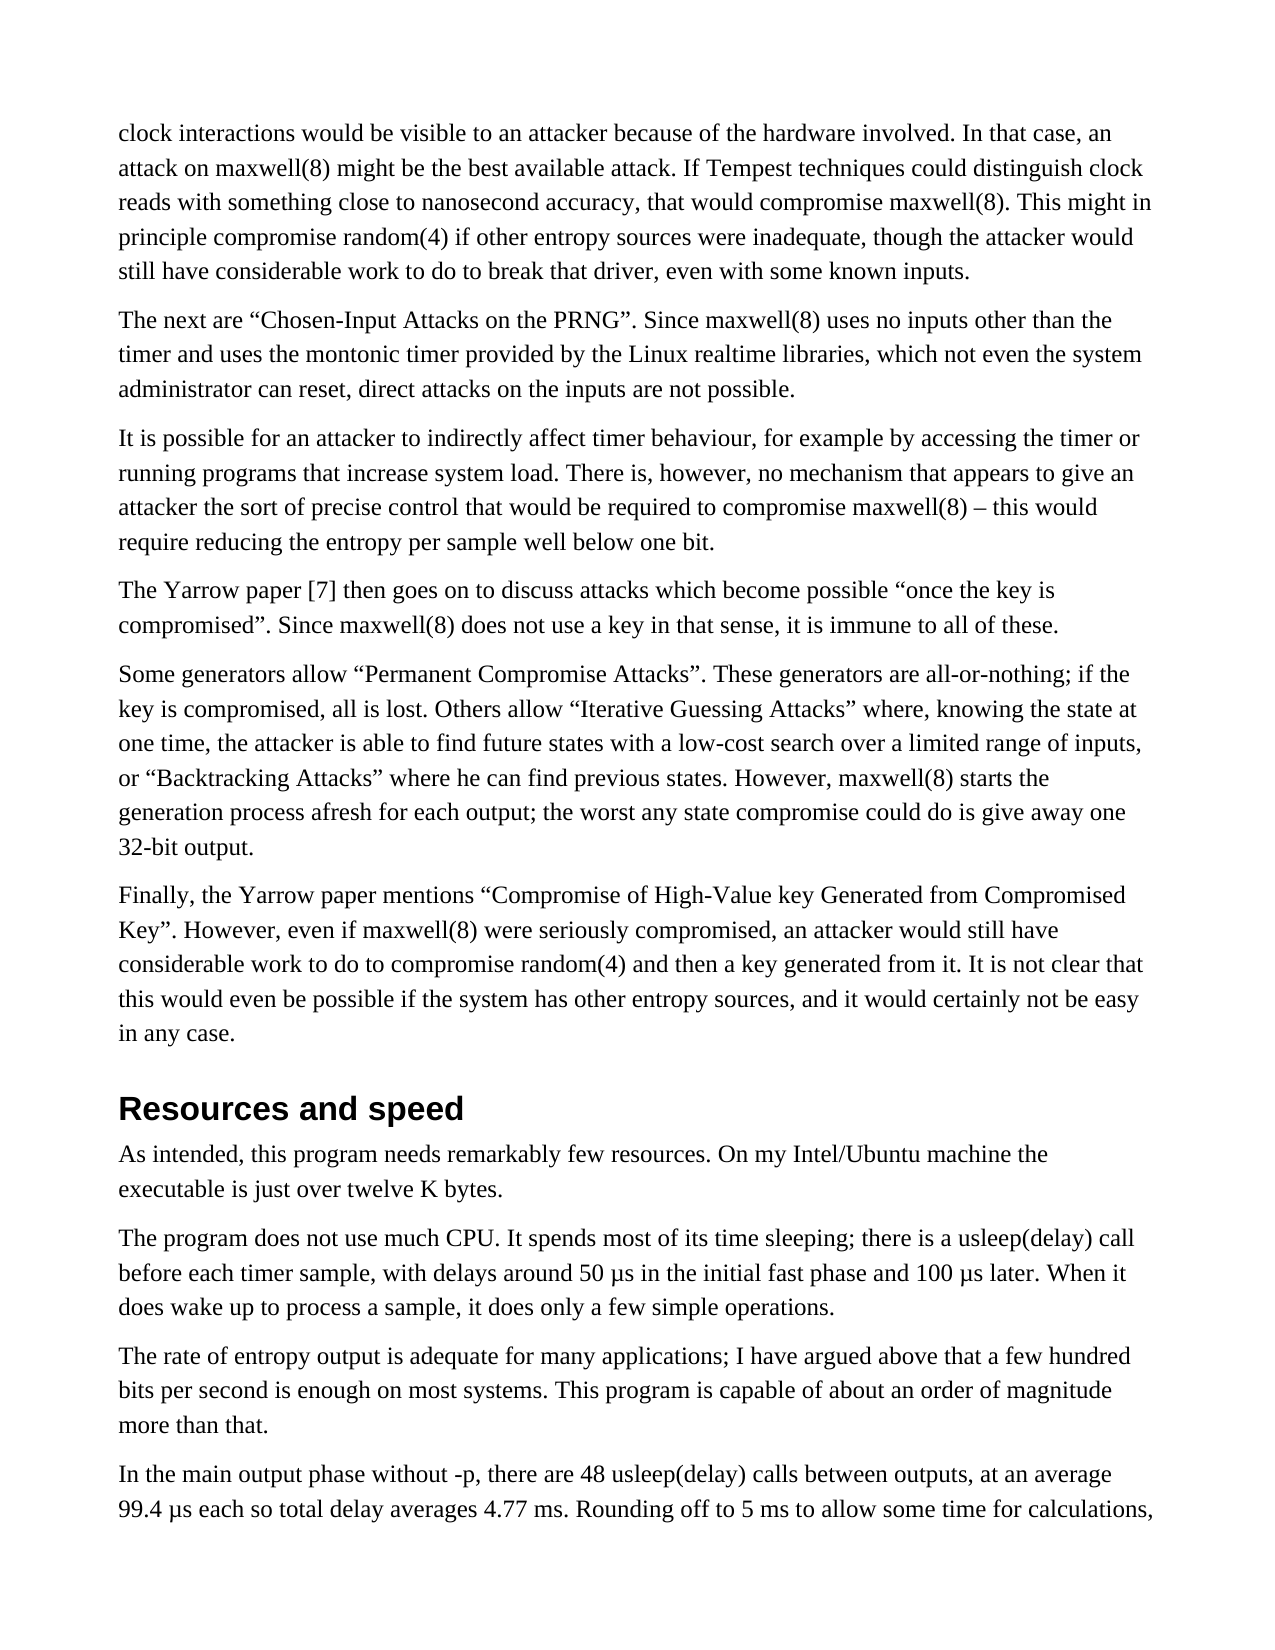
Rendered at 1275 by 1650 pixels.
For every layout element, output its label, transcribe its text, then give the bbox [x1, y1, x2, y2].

text The rate of entropy output is adequate for many applications; I have argued above that a few hundred bits per second is enough on most systems. This program is capable of about an order of magnitude more than that. [118, 1341, 1157, 1439]
text Finally, the Yarrow paper mentions “Compromise of High-Value key Generated from Compromised Key”. However, even if maxwell(8) were seriously compromised, an attacker would still have considerable work to do to compromise random(4) and then a key generated from it. It is not clear that this would even be possible if the system has other entropy sources, and it would certainly not be easy in any case. [118, 881, 1157, 1047]
text As intended, this program needs remarkably few resources. On my Intel/Ubuntu machine the executable is just over twelve K bytes. [118, 1139, 1157, 1203]
text It is possible for an attacker to indirectly affect timer behaviour, for example by accessing the timer or running programs that increase system load. There is, however, no mechanism that appears to give an attacker the sort of precise control that would be required to compromise maxwell(8) – this would require reducing the entropy per sample well below one bit. [118, 423, 1157, 555]
text The Yarrow paper [7] then goes on to discuss attacks which become possible “once the key is compromised”. Since maxwell(8) does not use a key in that sense, it is immune to all of these. [118, 576, 1157, 639]
text In the main output phase without -p, there are 48 usleep(delay) calls between outputs, at an average 99.4 µs each so total delay averages 4.77 ms. Rounding off to 5 ms to allow some time for calculations, [118, 1459, 1157, 1522]
text The next are “Chosen-Input Attacks on the PRNG”. Since maxwell(8) uses no inputs other than the timer and uses the montonic timer provided by the Linux realtime libraries, which not even the system administrator can reset, direct attacks on the inputs are not possible. [118, 305, 1157, 403]
text The program does not use much CPU. It spends most of its time sleeping; there is a usleep(delay) call before each timer sample, with delays around 50 µs in the initial fast phase and 100 µs later. When it does wake up to process a sample, it does only a few simple operations. [118, 1223, 1157, 1321]
subtitle Resources and speed [118, 1088, 1157, 1127]
text Some generators allow “Permanent Compromise Attacks”. These generators are all-or-nothing; if the key is compromised, all is lost. Others allow “Iterative Guessing Attacks” where, knowing the state at one time, the attacker is able to find future states with a low-cost search over a limited range of inputs, or “Backtracking Attacks” where he can find previous states. However, maxwell(8) starts the generation process afresh for each output; the worst any state compromise could do is give away one 32-bit output. [118, 659, 1157, 860]
text clock interactions would be visible to an attacker because of the hardware involved. In that case, an attack on maxwell(8) might be the best available attack. If Tempest techniques could distinguish clock reads with something close to nanosecond accuracy, that would compromise maxwell(8). This might in principle compromise random(4) if other entropy sources were inadequate, though the attacker would still have considerable work to do to break that driver, even with some known inputs. [118, 118, 1157, 285]
